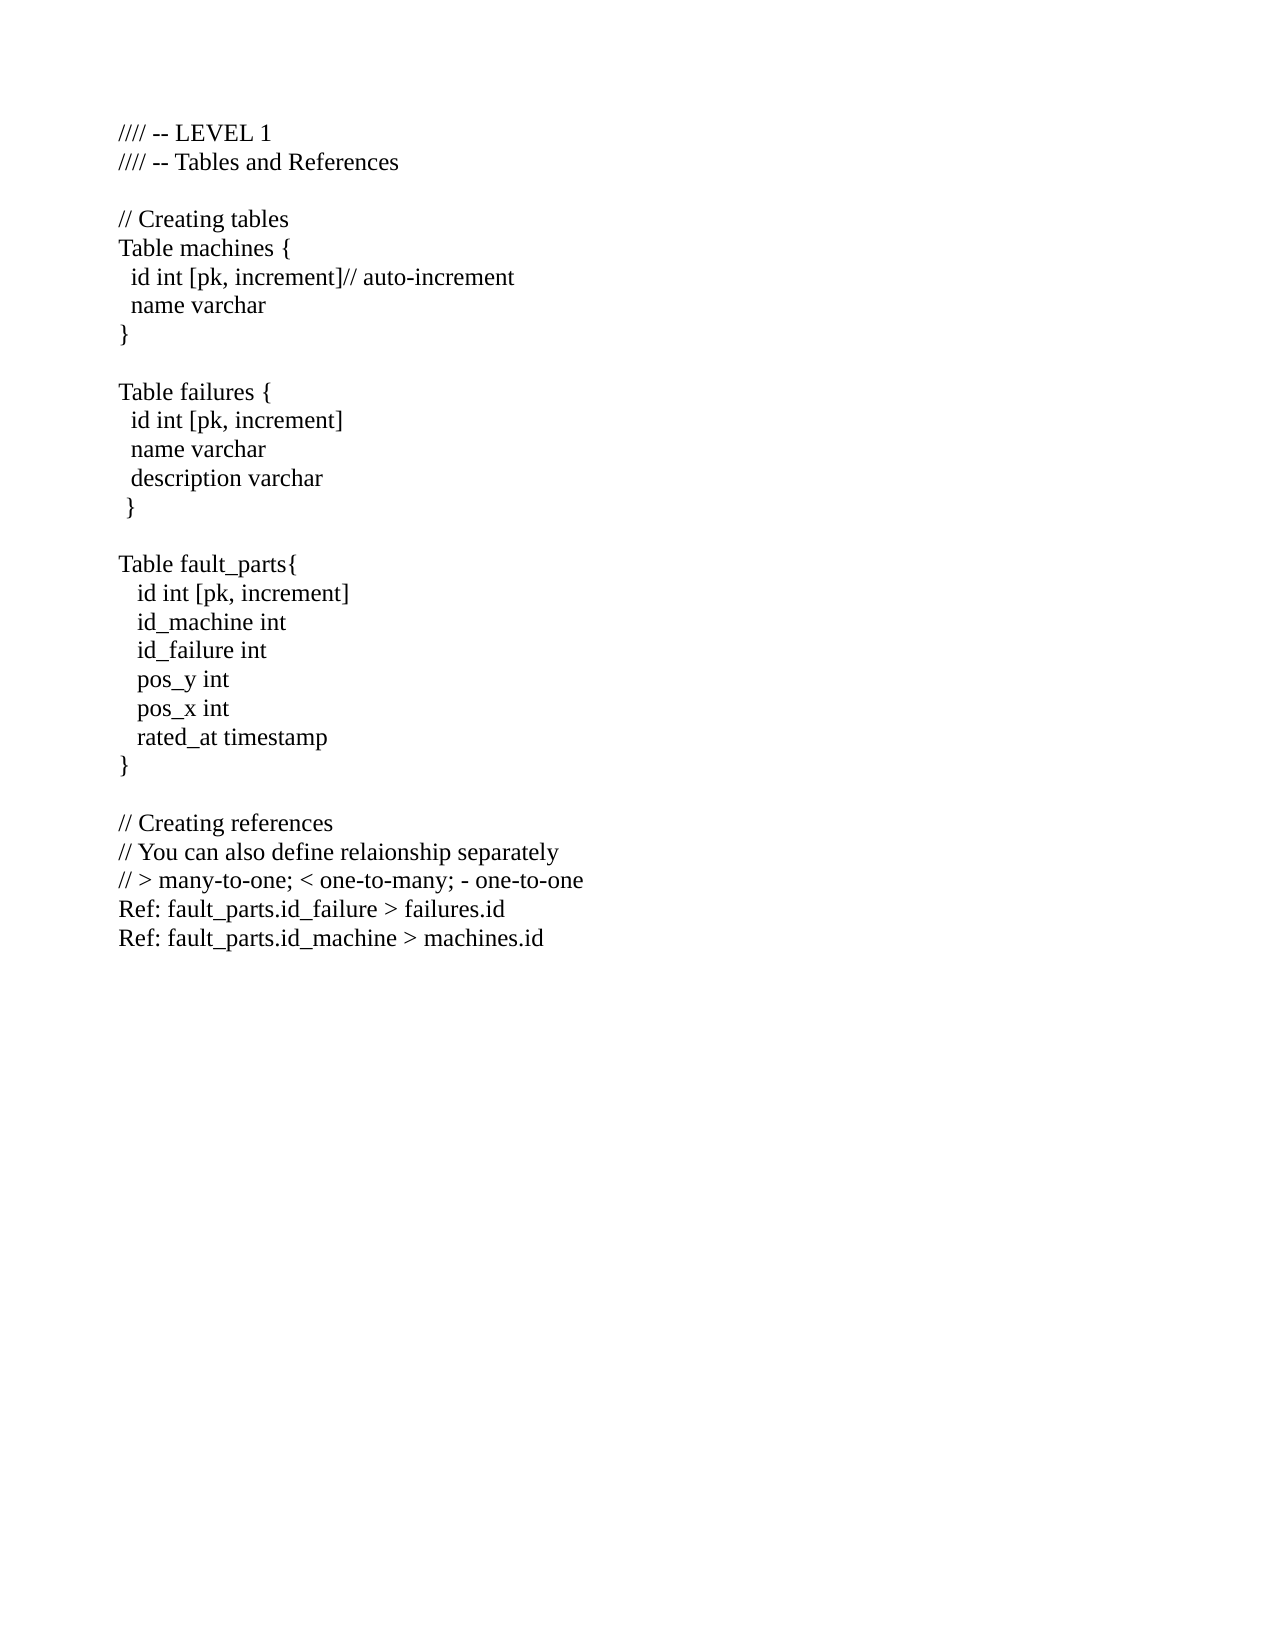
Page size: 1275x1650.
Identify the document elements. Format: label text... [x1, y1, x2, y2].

text //// -- LEVEL 1 [118, 118, 1157, 147]
text } [118, 751, 1157, 779]
text // > many-to-one; < one-to-many; - one-to-one [118, 866, 1157, 894]
text id_failure int [118, 636, 1157, 664]
text Ref: fault_parts.id_failure > failures.id [118, 894, 1157, 923]
text } [118, 319, 1157, 348]
text id int [pk, increment] [118, 406, 1157, 434]
text id int [pk, increment]// auto-increment [118, 262, 1157, 291]
text Table machines { [118, 233, 1157, 262]
text description varchar [118, 463, 1157, 492]
text Ref: fault_parts.id_machine > machines.id [118, 923, 1157, 952]
text } [118, 492, 1157, 521]
text //// -- Tables and References [118, 147, 1157, 176]
text // Creating references [118, 808, 1157, 837]
text // Creating tables [118, 204, 1157, 233]
text id_machine int [118, 607, 1157, 636]
text // You can also define relaionship separately [118, 837, 1157, 866]
text Table failures { [118, 377, 1157, 406]
text id int [pk, increment] [118, 578, 1157, 607]
text Table fault_parts{ [118, 549, 1157, 578]
text name varchar [118, 291, 1157, 319]
text pos_y int [118, 664, 1157, 693]
text name varchar [118, 434, 1157, 463]
text rated_at timestamp [118, 722, 1157, 751]
text pos_x int [118, 693, 1157, 722]
